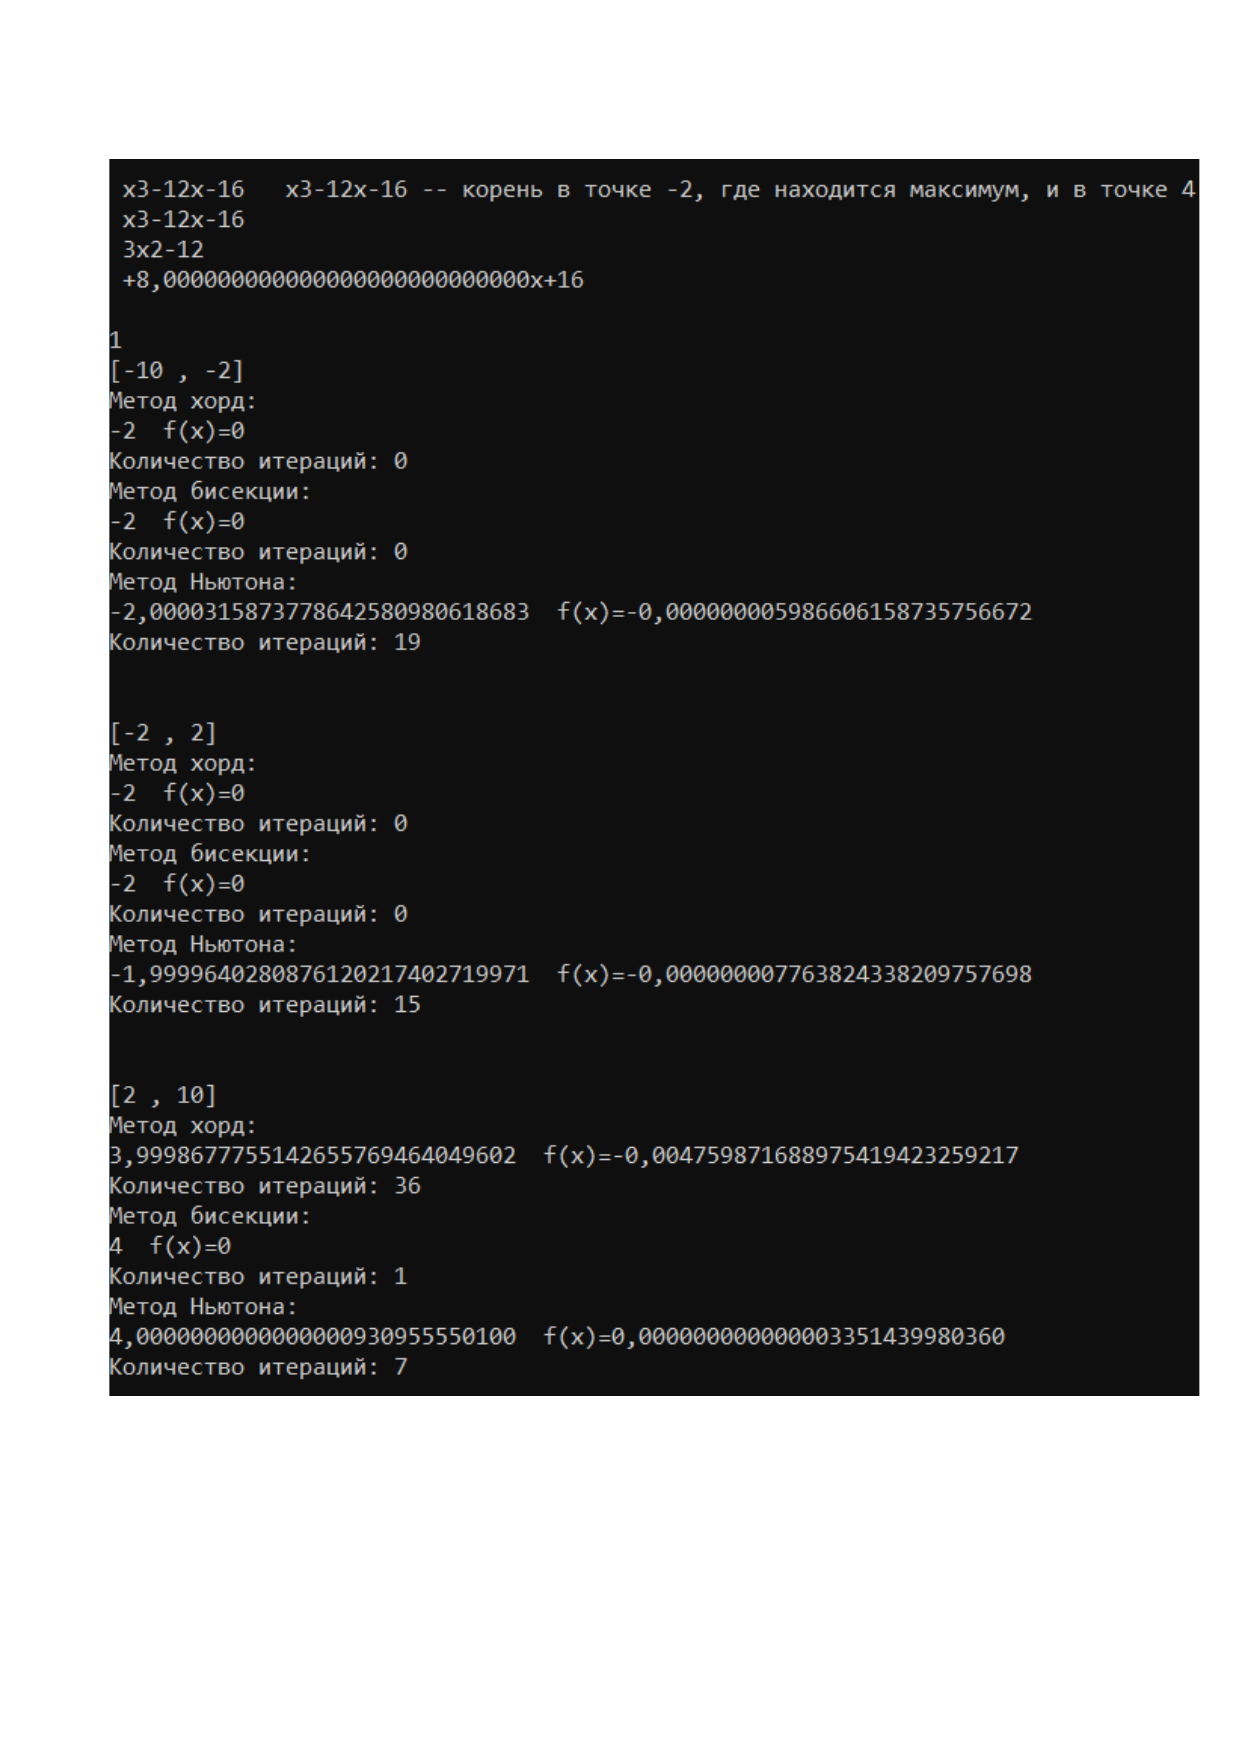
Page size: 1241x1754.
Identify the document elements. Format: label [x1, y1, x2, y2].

picture [109, 159, 1200, 1396]
